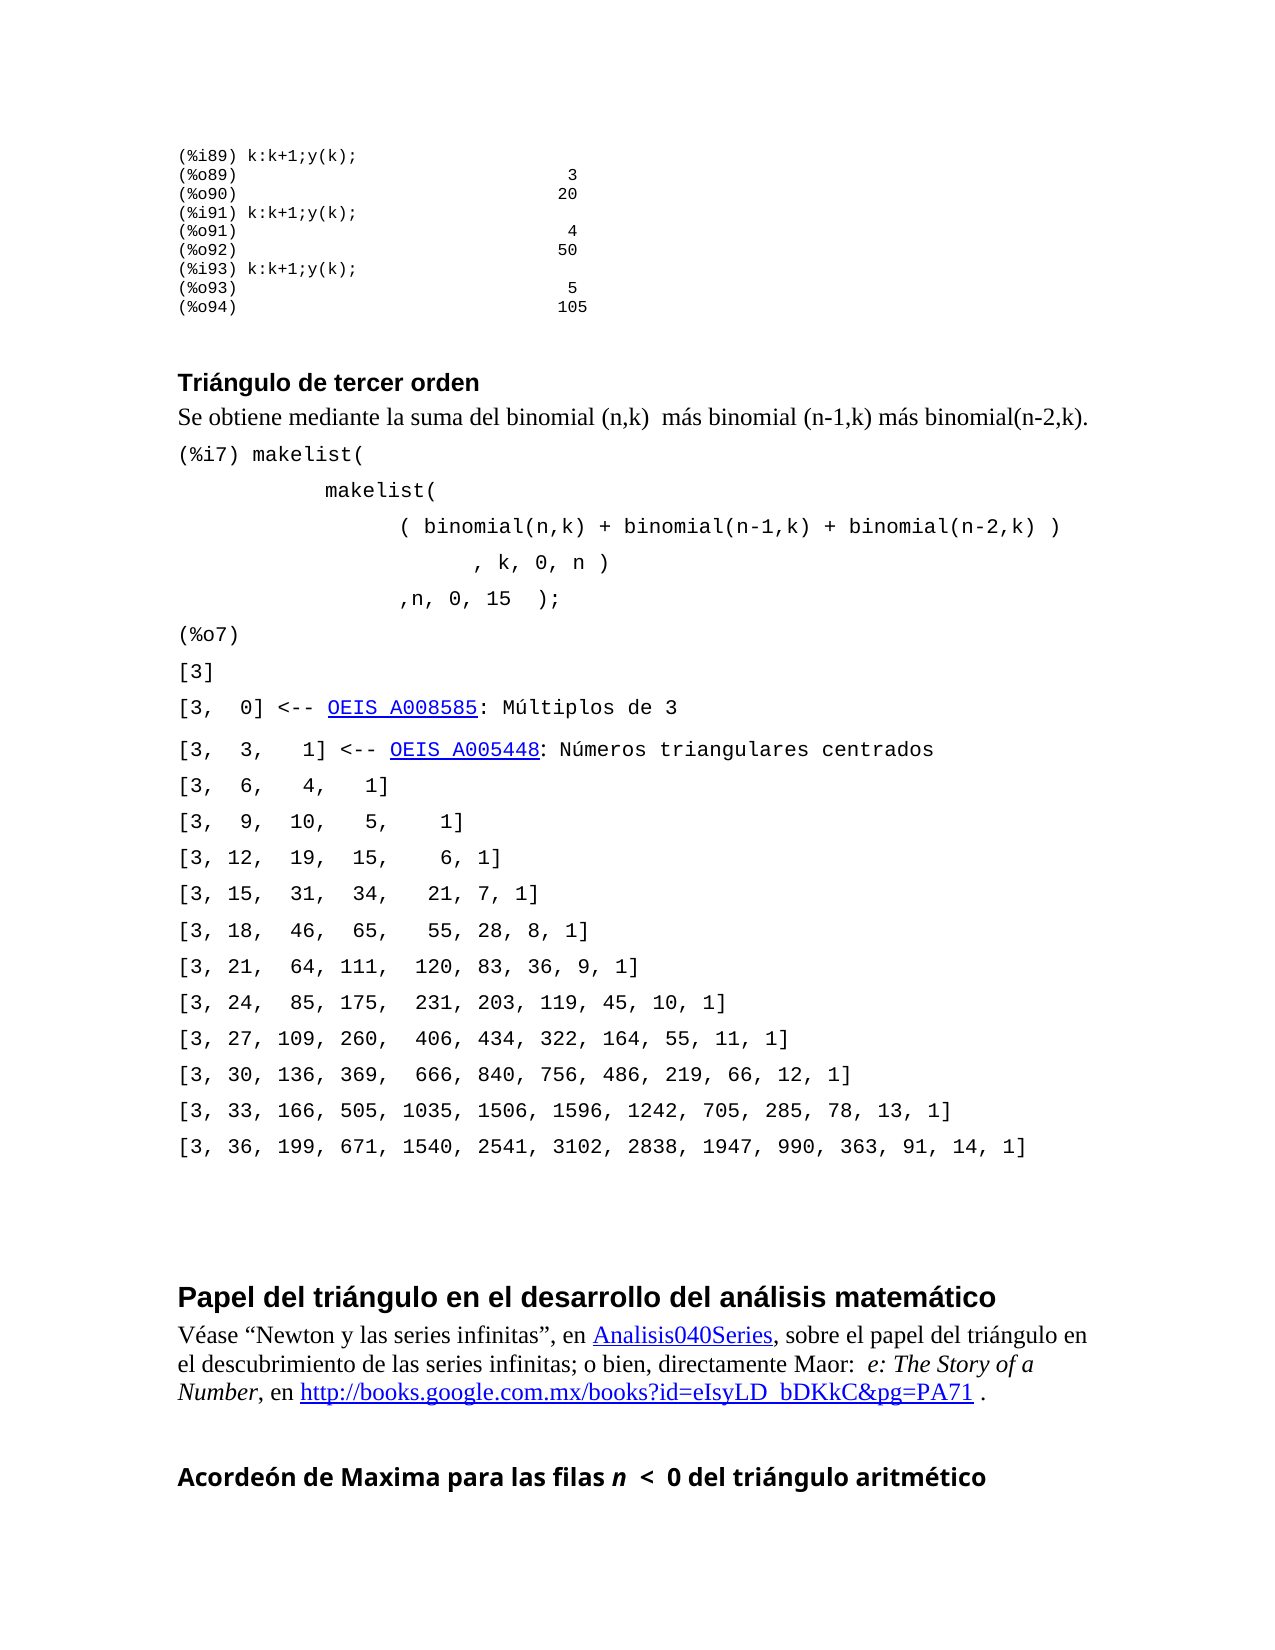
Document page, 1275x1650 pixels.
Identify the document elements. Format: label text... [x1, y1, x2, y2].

text (%i93) k:k+1;y(k); [177, 261, 1098, 279]
text [3] [177, 661, 1098, 684]
text ( binomial(n,k) + binomial(n-1,k) + binomial(n-2,k) ) [177, 516, 1098, 540]
text (%o90) 20 [177, 185, 1098, 204]
text [3, 3, 1] <-- OEIS A005448: Números triangulares centrados [177, 733, 1098, 762]
text [3, 30, 136, 369, 666, 840, 756, 486, 219, 66, 12, 1] [177, 1064, 1098, 1088]
text [3, 27, 109, 260, 406, 434, 322, 164, 55, 11, 1] [177, 1028, 1098, 1052]
text [3, 36, 199, 671, 1540, 2541, 3102, 2838, 1947, 990, 363, 91, 14, 1] [177, 1136, 1098, 1160]
text (%o91) 4 [177, 223, 1098, 242]
text [3, 33, 166, 505, 1035, 1506, 1596, 1242, 705, 285, 78, 13, 1] [177, 1100, 1098, 1124]
subtitle Acordeón de Maxima para las filas n < 0 del triángulo aritmético [177, 1460, 1098, 1494]
subtitle Triángulo de tercer orden [177, 367, 1098, 396]
text Véase “Newton y las series infinitas”, en Analisis040Series, sobre el papel del triángulo en el descubrimiento de las series infinitas; o bien, directamente Maor: e: The Story of a Number, en http://books.google.com.mx/books?id=eIsyLD_bDKkC&pg=PA71 . [177, 1320, 1098, 1406]
text [3, 15, 31, 34, 21, 7, 1] [177, 883, 1098, 907]
text (%o92) 50 [177, 242, 1098, 261]
text (%o93) 5 [177, 279, 1098, 298]
text [3, 6, 4, 1] [177, 775, 1098, 799]
text (%i89) k:k+1;y(k); [177, 148, 1098, 166]
text [3, 0] <-- OEIS A008585: Múltiplos de 3 [177, 697, 1098, 720]
text , k, 0, n ) [177, 552, 1098, 576]
text makelist( [177, 480, 1098, 503]
text [3, 12, 19, 15, 6, 1] [177, 847, 1098, 871]
text Se obtiene mediante la suma del binomial (n,k) más binomial (n-1,k) más binomial(n-2,k). [177, 402, 1098, 431]
text [3, 9, 10, 5, 1] [177, 811, 1098, 835]
text ,n, 0, 15 ); [177, 588, 1098, 612]
text (%i7) makelist( [177, 444, 1098, 467]
text [3, 21, 64, 111, 120, 83, 36, 9, 1] [177, 956, 1098, 979]
text (%o7) [177, 624, 1098, 648]
text [3, 24, 85, 175, 231, 203, 119, 45, 10, 1] [177, 992, 1098, 1016]
text (%i91) k:k+1;y(k); [177, 204, 1098, 223]
text (%o89) 3 [177, 166, 1098, 185]
text (%o94) 105 [177, 298, 1098, 317]
subtitle Papel del triángulo en el desarrollo del análisis matemático [177, 1280, 1098, 1314]
text [3, 18, 46, 65, 55, 28, 8, 1] [177, 919, 1098, 943]
